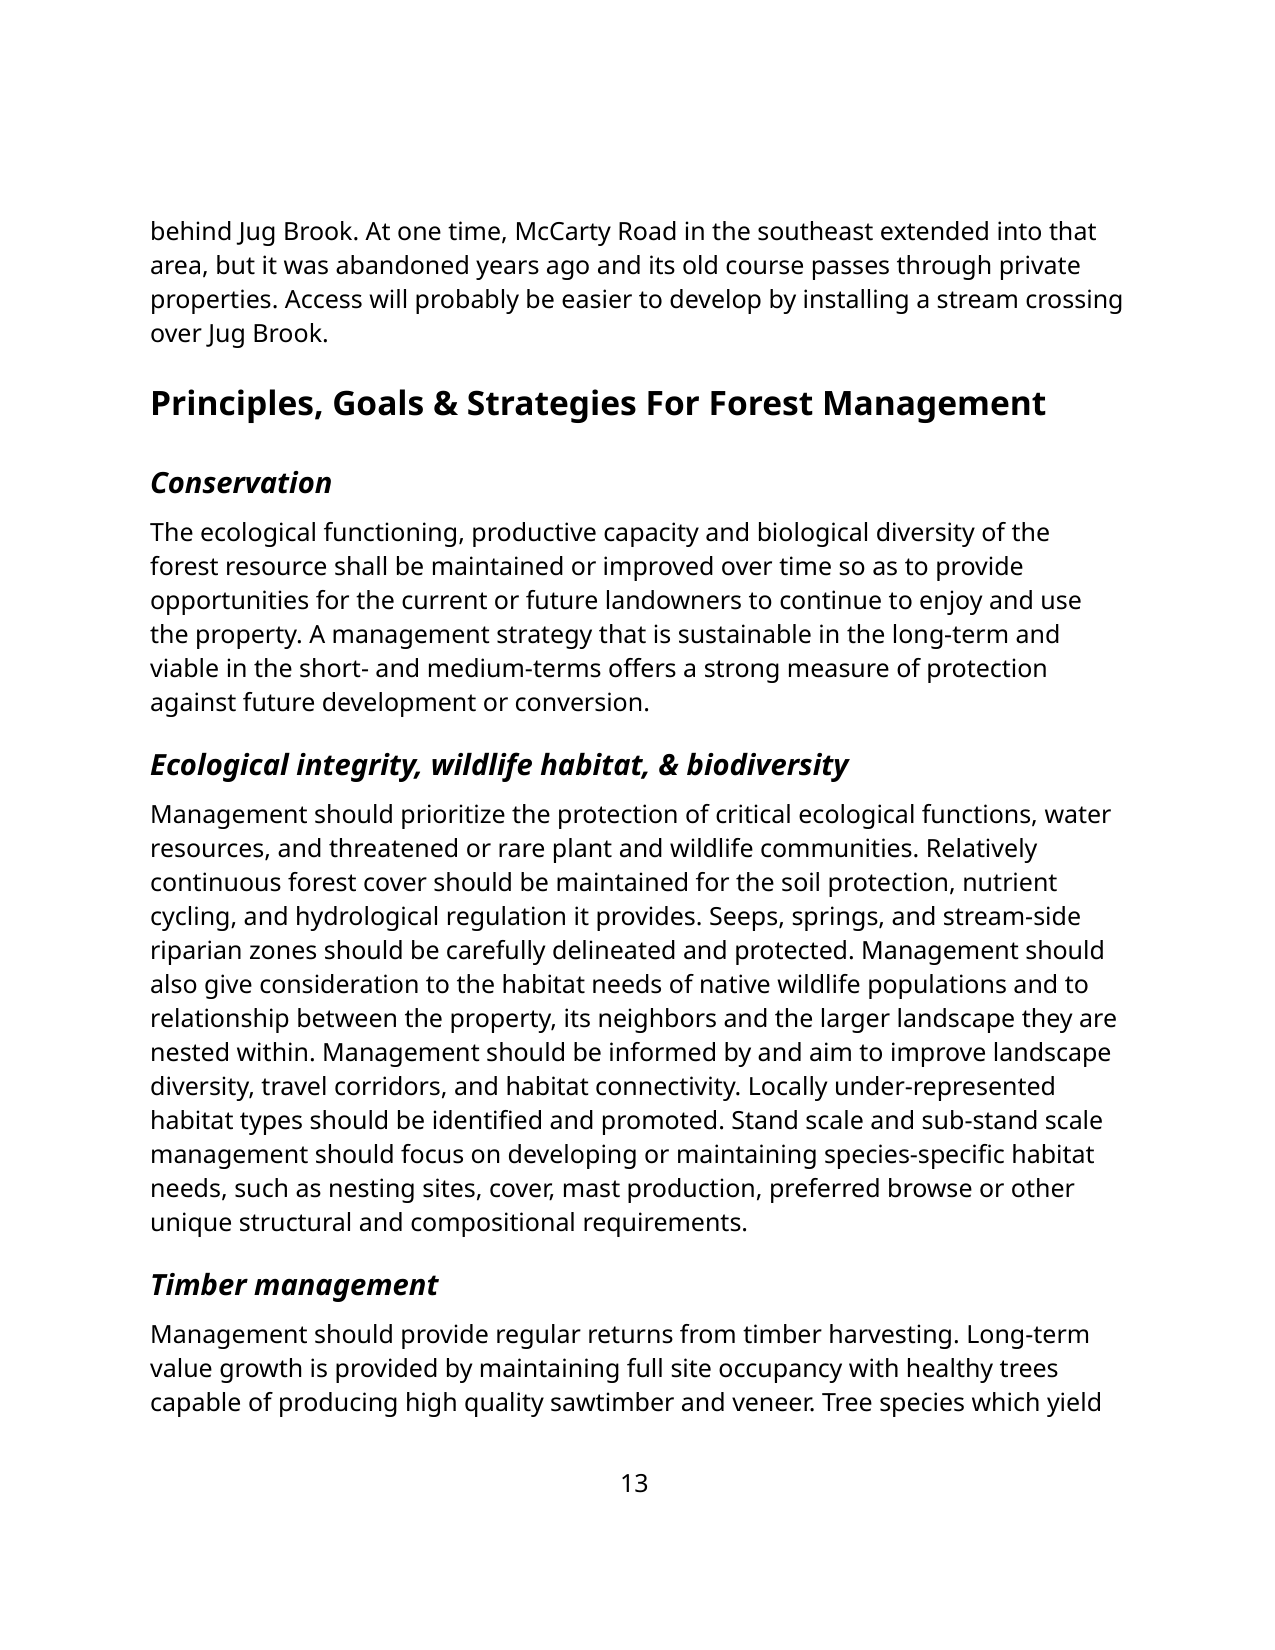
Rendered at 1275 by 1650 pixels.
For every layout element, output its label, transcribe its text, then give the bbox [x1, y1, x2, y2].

text Management should provide regular returns from timber harvesting. Long-term value growth is provided by maintaining full site occupancy with healthy trees capable of producing high quality sawtimber and veneer. Tree species which yield [150, 1316, 1125, 1418]
subtitle Ecological integrity, wildlife habitat, & biodiversity [150, 744, 1125, 784]
text behind Jug Brook. At one time, McCarty Road in the southeast extended into that area, but it was abandoned years ago and its old course passes through private properties. Access will probably be easier to develop by installing a stream crossing over Jug Brook. [150, 213, 1125, 350]
subtitle Principles, Goals & Strategies For Forest Management [150, 380, 1125, 426]
subtitle Conservation [150, 462, 1125, 502]
text The ecological functioning, productive capacity and biological diversity of the forest resource shall be maintained or improved over time so as to provide opportunities for the current or future landowners to continue to enjoy and use the property. A management strategy that is sustainable in the long-term and viable in the short- and medium-terms offers a strong measure of protection against future development or conversion. [150, 515, 1125, 719]
subtitle Timber management [150, 1264, 1125, 1304]
text Management should prioritize the protection of critical ecological functions, water resources, and threatened or rare plant and wildlife communities. Relatively continuous forest cover should be maintained for the soil protection, nutrient cycling, and hydrological regulation it provides. Seeps, springs, and stream-side riparian zones should be carefully delineated and protected. Management should also give consideration to the habitat needs of native wildlife populations and to relationship between the property, its neighbors and the larger landscape they are nested within. Management should be informed by and aim to improve landscape diversity, travel corridors, and habitat connectivity. Locally under-represented habitat types should be identified and promoted. Stand scale and sub-stand scale management should focus on developing or maintaining species-specific habitat needs, such as nesting sites, cover, mast production, preferred browse or other unique structural and compositional requirements. [150, 796, 1125, 1239]
